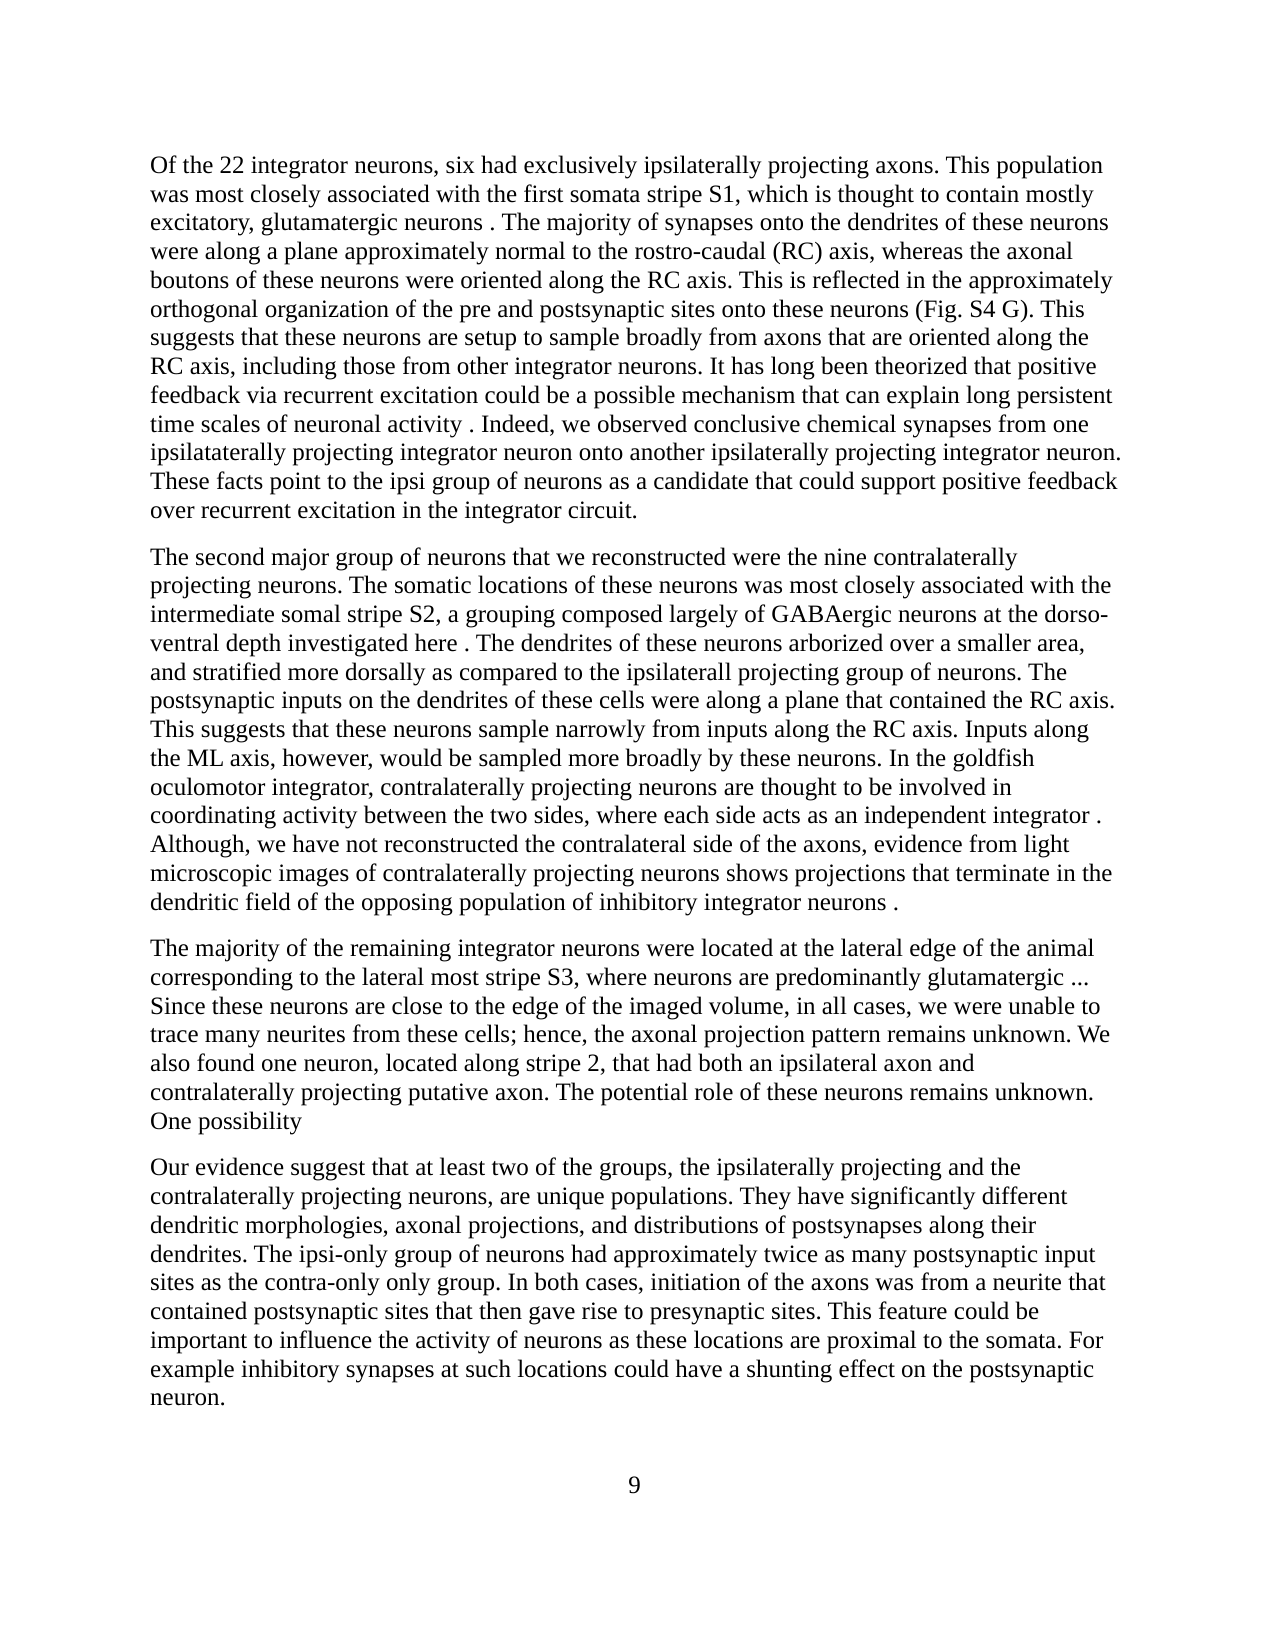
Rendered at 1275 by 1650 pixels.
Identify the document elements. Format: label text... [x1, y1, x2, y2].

text The majority of the remaining integrator neurons were located at the lateral edge of the animal corresponding to the lateral most stripe S3, where neurons are predominantly glutamatergic ... Since these neurons are close to the edge of the imaged volume, in all cases, we were unable to trace many neurites from these cells; hence, the axonal projection pattern remains unknown. We also found one neuron, located along stripe 2, that had both an ipsilateral axon and contralaterally projecting putative axon. The potential role of these neurons remains unknown. One possibility [150, 933, 1125, 1134]
text Our evidence suggest that at least two of the groups, the ipsilaterally projecting and the contralaterally projecting neurons, are unique populations. They have significantly different dendritic morphologies, axonal projections, and distributions of postsynapses along their dendrites. The ipsi-only group of neurons had approximately twice as many postsynaptic input sites as the contra-only only group. In both cases, initiation of the axons was from a neurite that contained postsynaptic sites that then gave rise to presynaptic sites. This feature could be important to influence the activity of neurons as these locations are proximal to the somata. For example inhibitory synapses at such locations could have a shunting effect on the postsynaptic neuron. [150, 1152, 1125, 1411]
text The second major group of neurons that we reconstructed were the nine contralaterally projecting neurons. The somatic locations of these neurons was most closely associated with the intermediate somal stripe S2, a grouping composed largely of GABAergic neurons at the dorso-ventral depth investigated here . The dendrites of these neurons arborized over a smaller area, and stratified more dorsally as compared to the ipsilaterall projecting group of neurons. The postsynaptic inputs on the dendrites of these cells were along a plane that contained the RC axis. This suggests that these neurons sample narrowly from inputs along the RC axis. Inputs along the ML axis, however, would be sampled more broadly by these neurons. In the goldfish oculomotor integrator, contralaterally projecting neurons are thought to be involved in coordinating activity between the two sides, where each side acts as an independent integrator . Although, we have not reconstructed the contralateral side of the axons, evidence from light microscopic images of contralaterally projecting neurons shows projections that terminate in the dendritic field of the opposing population of inhibitory integrator neurons . [150, 542, 1125, 915]
text Of the 22 integrator neurons, six had exclusively ipsilaterally projecting axons. This population was most closely associated with the first somata stripe S1, which is thought to contain mostly excitatory, glutamatergic neurons . The majority of synapses onto the dendrites of these neurons were along a plane approximately normal to the rostro-caudal (RC) axis, whereas the axonal boutons of these neurons were oriented along the RC axis. This is reflected in the approximately orthogonal organization of the pre and postsynaptic sites onto these neurons (Fig. S4 G). This suggests that these neurons are setup to sample broadly from axons that are oriented along the RC axis, including those from other integrator neurons. It has long been theorized that positive feedback via recurrent excitation could be a possible mechanism that can explain long persistent time scales of neuronal activity . Indeed, we observed conclusive chemical synapses from one ipsilataterally projecting integrator neuron onto another ipsilaterally projecting integrator neuron. These facts point to the ipsi group of neurons as a candidate that could support positive feedback over recurrent excitation in the integrator circuit. [150, 150, 1125, 524]
